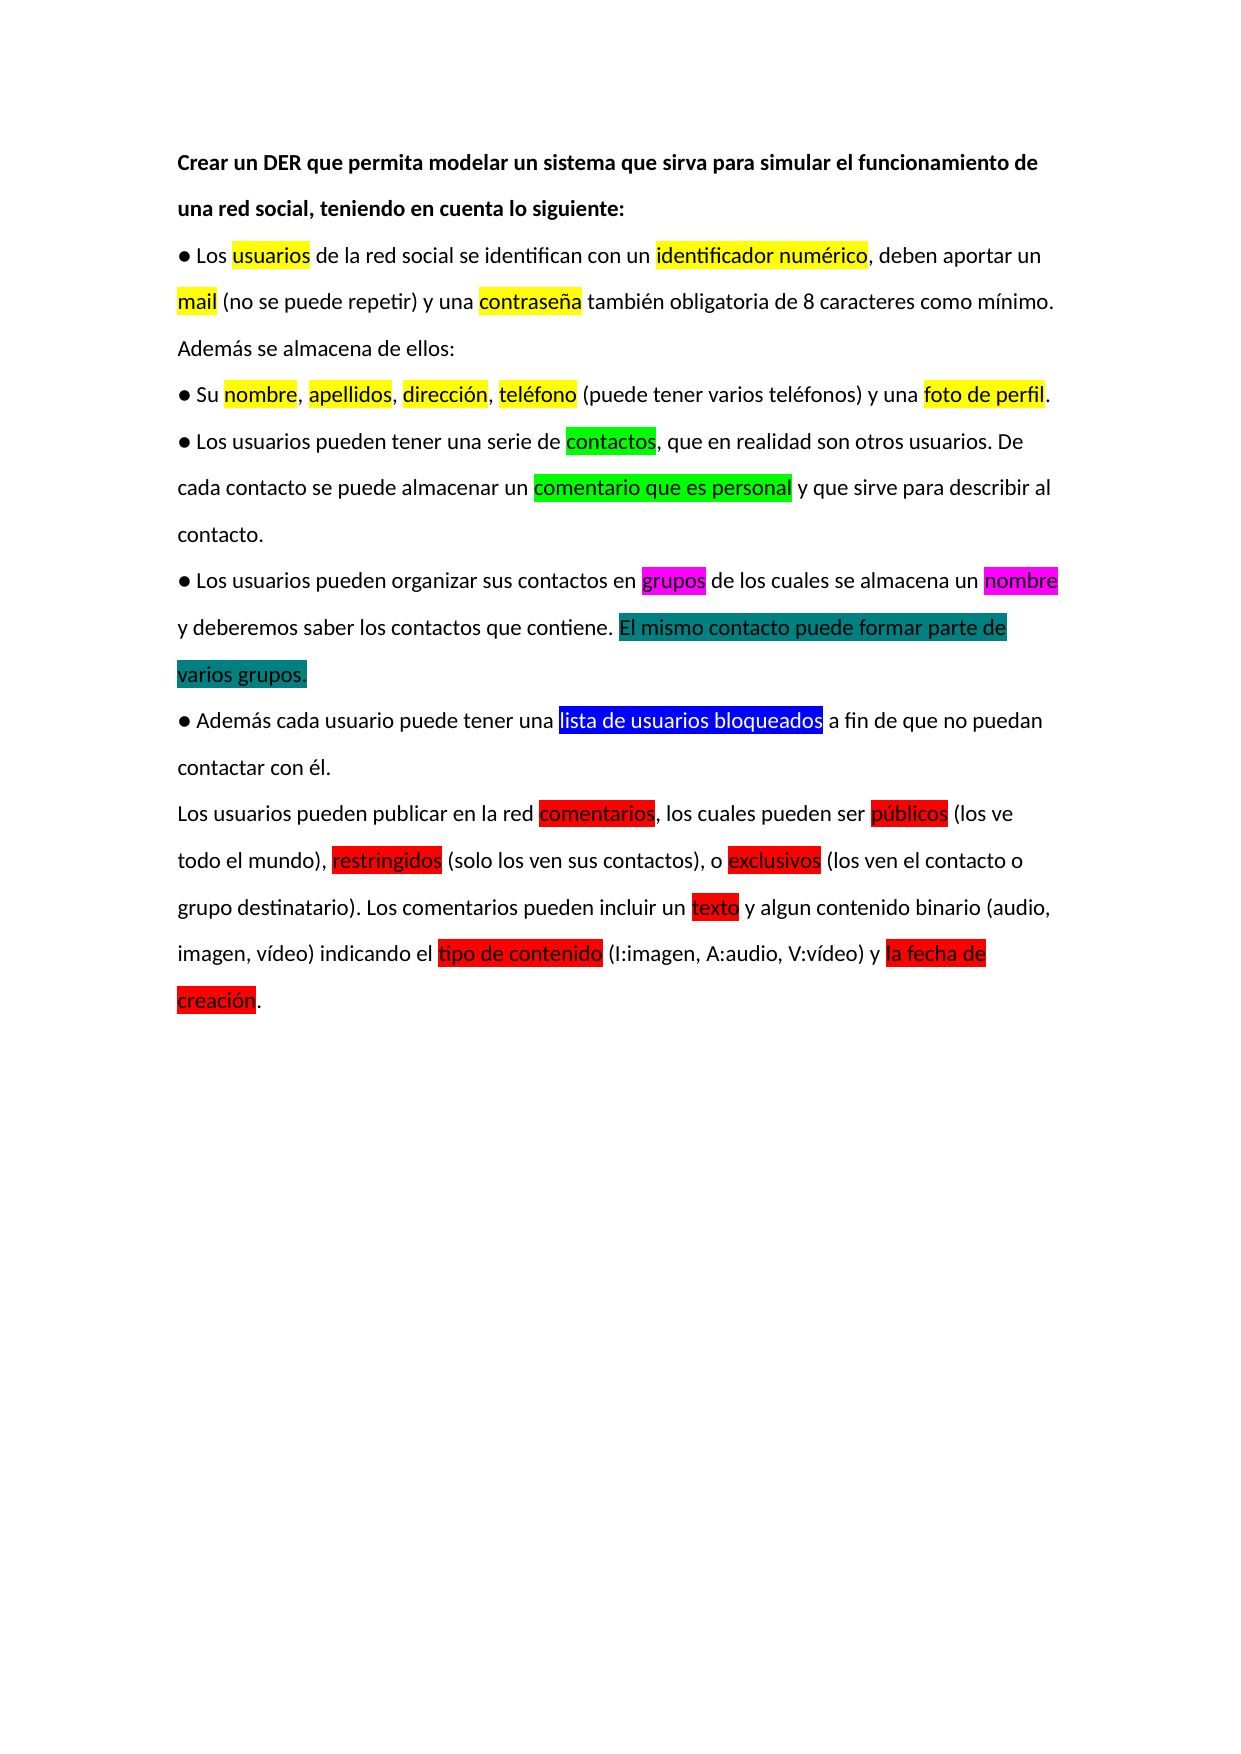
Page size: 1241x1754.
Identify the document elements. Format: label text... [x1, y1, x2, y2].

text varios grupos. [177, 660, 1063, 688]
text ● Los usuarios pueden tener una serie de contactos, que en realidad son otros usuarios. De [177, 427, 1063, 455]
text y deberemos saber los contactos que contiene. El mismo contacto puede formar parte de [177, 613, 1063, 641]
text contacto. [177, 520, 1063, 548]
text imagen, vídeo) indicando el tipo de contenido (I:imagen, A:audio, V:vídeo) y la fecha de [177, 939, 1063, 967]
text Además se almacena de ellos: [177, 334, 1063, 362]
text cada contacto se puede almacenar un comentario que es personal y que sirve para describir al [177, 473, 1063, 502]
text ● Los usuarios de la red social se identifican con un identificador numérico, deben aportar un [177, 241, 1063, 269]
text todo el mundo), restringidos (solo los ven sus contactos), o exclusivos (los ven el contacto o [177, 846, 1063, 874]
text ● Los usuarios pueden organizar sus contactos en grupos de los cuales se almacena un nombre [177, 567, 1063, 595]
text una red social, teniendo en cuenta lo siguiente: [177, 194, 1063, 222]
text creación. [177, 986, 1063, 1014]
text ● Además cada usuario puede tener una lista de usuarios bloqueados a fin de que no puedan [177, 706, 1063, 734]
text Los usuarios pueden publicar en la red comentarios, los cuales pueden ser públicos (los ve [177, 799, 1063, 827]
text Crear un DER que permita modelar un sistema que sirva para simular el funcionamiento de [177, 148, 1063, 176]
text ● Su nombre, apellidos, dirección, teléfono (puede tener varios teléfonos) y una foto de perfil. [177, 380, 1063, 408]
text mail (no se puede repetir) y una contraseña también obligatoria de 8 caracteres como mínimo. [177, 287, 1063, 315]
text grupo destinatario). Los comentarios pueden incluir un texto y algun contenido binario (audio, [177, 893, 1063, 921]
text contactar con él. [177, 753, 1063, 781]
